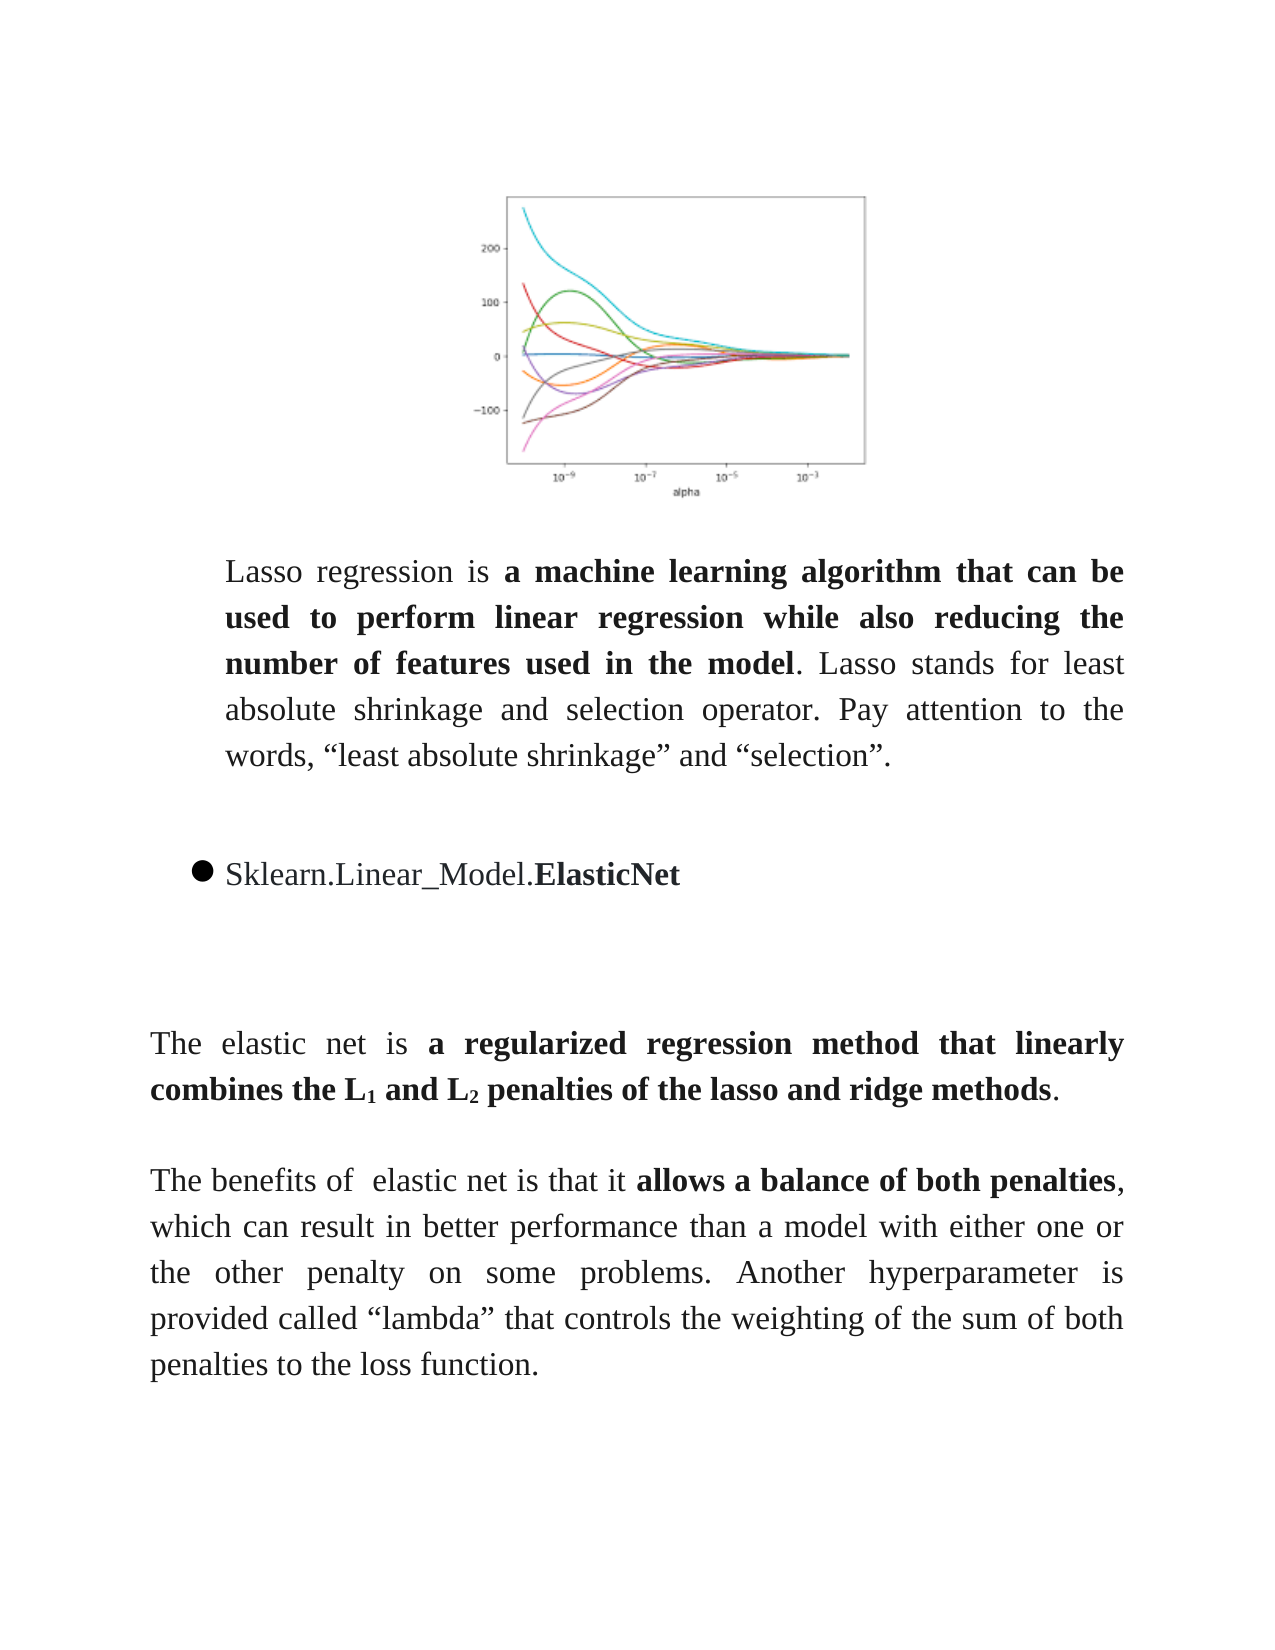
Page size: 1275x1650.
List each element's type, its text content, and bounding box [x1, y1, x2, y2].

picture [472, 196, 878, 501]
list Sklearn.Linear_Model.ElasticNet [187, 839, 1125, 896]
text Lasso regression is a machine learning algorithm that can be used to perform linear regression while also reducing the number of features used in the model. Lasso stands for least absolute shrinkage and selection operator. Pay attention to the words, “least absolute shrinkage” and “selection”. [225, 552, 1125, 774]
text The elastic net is a regularized regression method that linearly combines the L1 and L2 penalties of the lasso and ridge methods. [150, 1023, 1125, 1107]
text The benefits of elastic net is that it allows a balance of both penalties, which can result in better performance than a model with either one or the other penalty on some problems. Another hyperparameter is provided called “lambda” that controls the weighting of the sum of both penalties to the loss function. [150, 1161, 1125, 1383]
